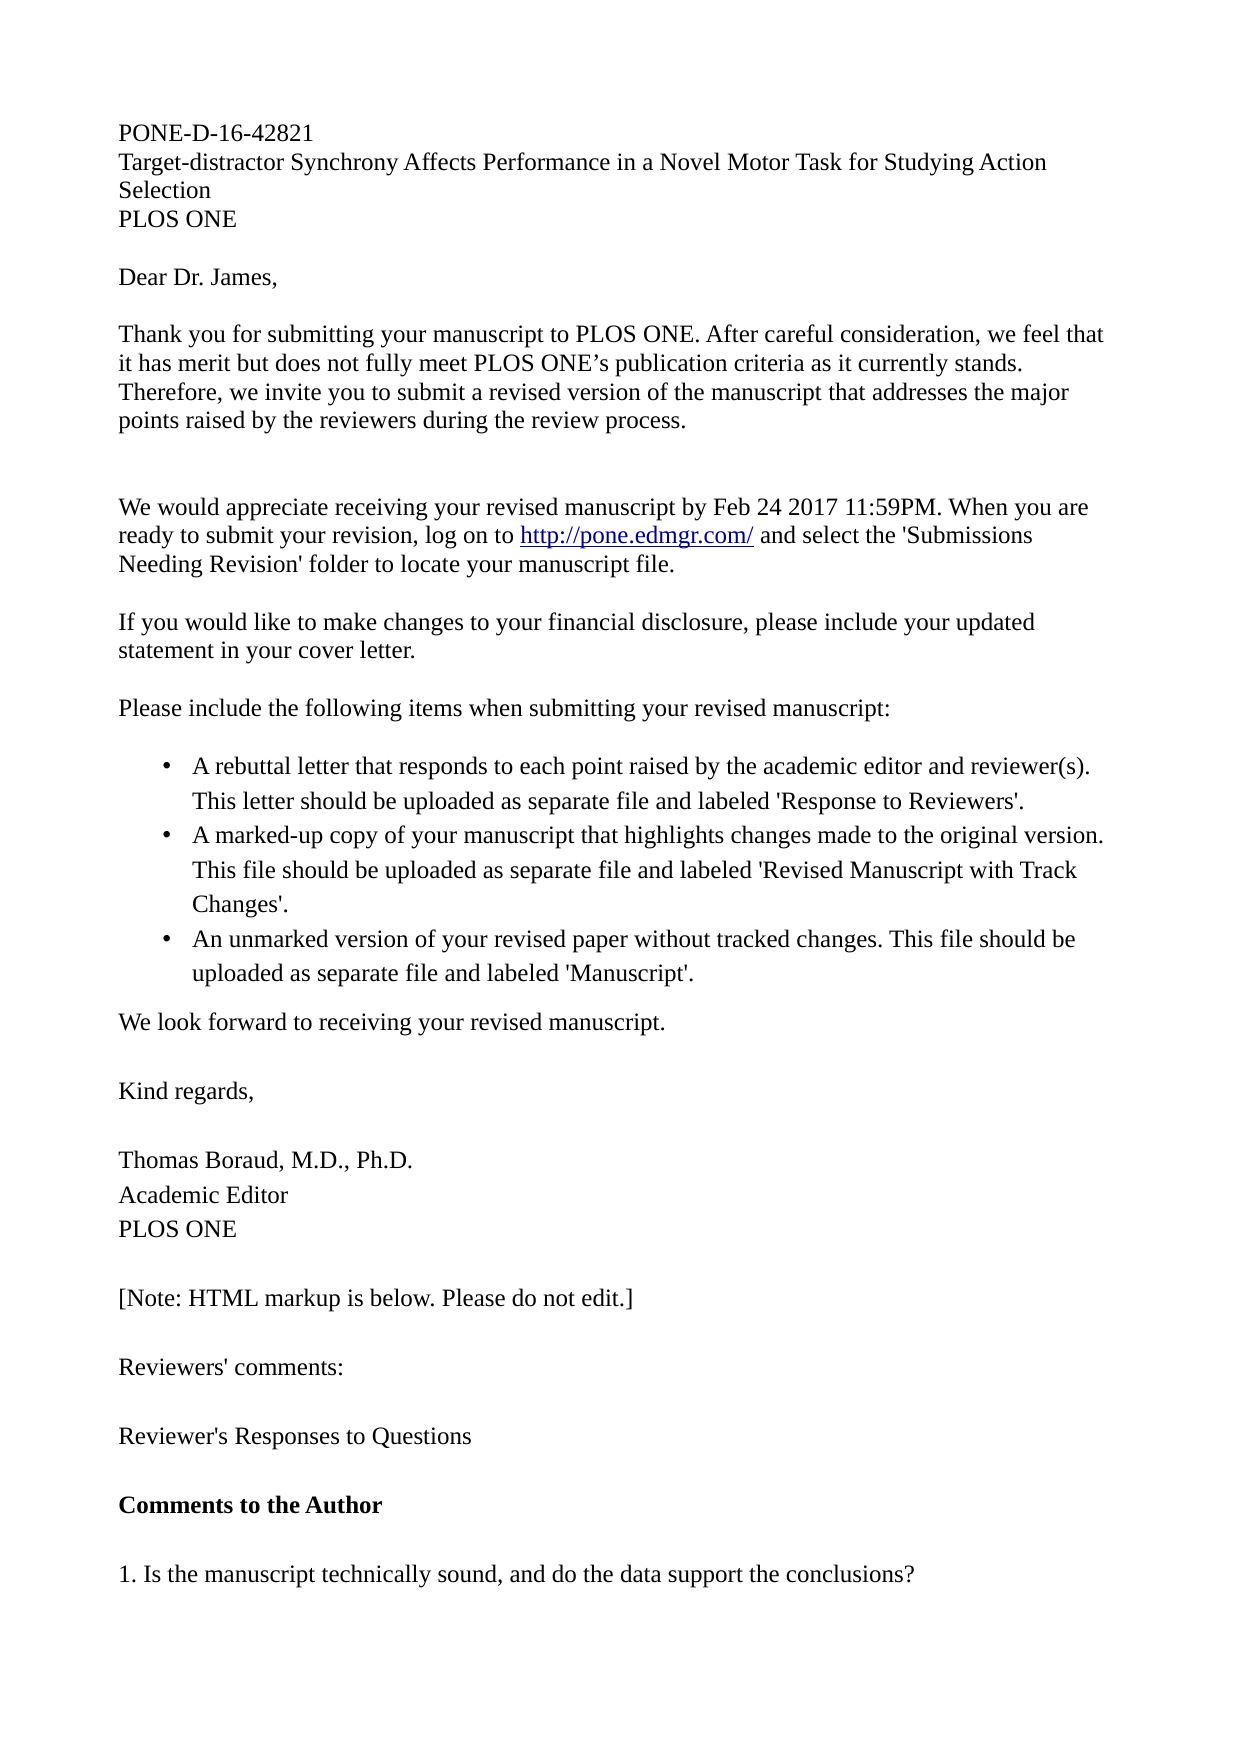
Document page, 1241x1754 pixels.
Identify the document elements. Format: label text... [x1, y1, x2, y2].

list A marked-up copy of your manuscript that highlights changes made to the original version. This file should be uploaded as separate file and labeled 'Revised Manuscript with Track Changes'. [162, 820, 1122, 918]
text We look forward to receiving your revised manuscript. Kind regards, Thomas Boraud, M.D., Ph.D. Academic Editor PLOS ONE [Note: HTML markup is below. Please do not edit.] Reviewers' comments: Reviewer's Responses to Questions Comments to the Author 1. Is the manuscript technically sound, and do the data support the conclusions? [118, 1007, 1122, 1622]
text PONE-D-16-42821 Target-distractor Synchrony Affects Performance in a Novel Motor Task for Studying Action Selection PLOS ONE Dear Dr. James, Thank you for submitting your manuscript to PLOS ONE. After careful consideration, we feel that it has merit but does not fully meet PLOS ONE’s publication criteria as it currently stands. Therefore, we invite you to submit a revised version of the manuscript that addresses the major points raised by the reviewers during the review process. We would appreciate receiving your revised manuscript by Feb 24 2017 11:59PM. When you are ready to submit your revision, log on to http://pone.edmgr.com/ and select the 'Submissions Needing Revision' folder to locate your manuscript file. If you would like to make changes to your financial disclosure, please include your updated statement in your cover letter. Please include the following items when submitting your revised manuscript: [118, 118, 1122, 722]
list An unmarked version of your revised paper without tracked changes. This file should be uploaded as separate file and labeled 'Manuscript'. [162, 924, 1122, 987]
list A rebuttal letter that responds to each point raised by the academic editor and reviewer(s). This letter should be uploaded as separate file and labeled 'Response to Reviewers'. [162, 751, 1122, 814]
